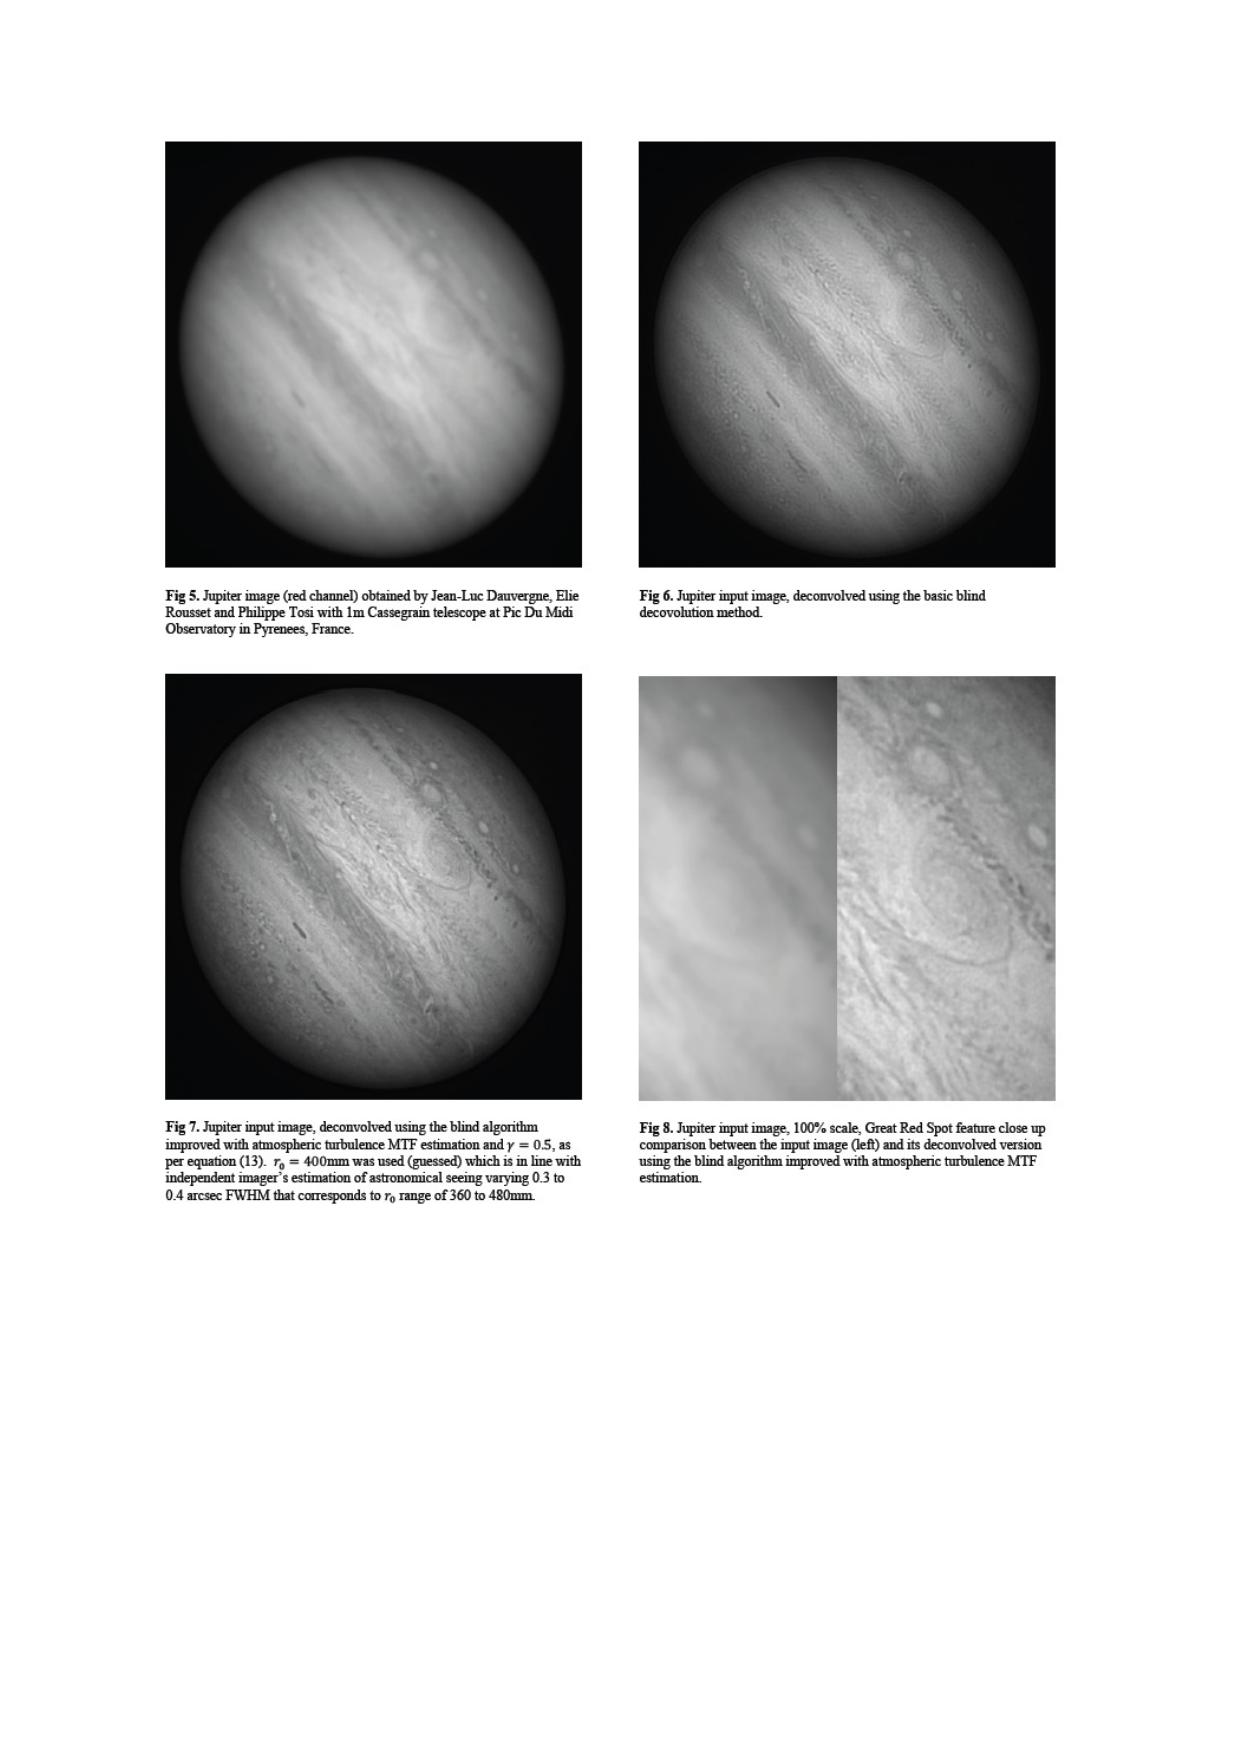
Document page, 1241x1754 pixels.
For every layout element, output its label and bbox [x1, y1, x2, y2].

picture [118, 118, 1123, 1225]
